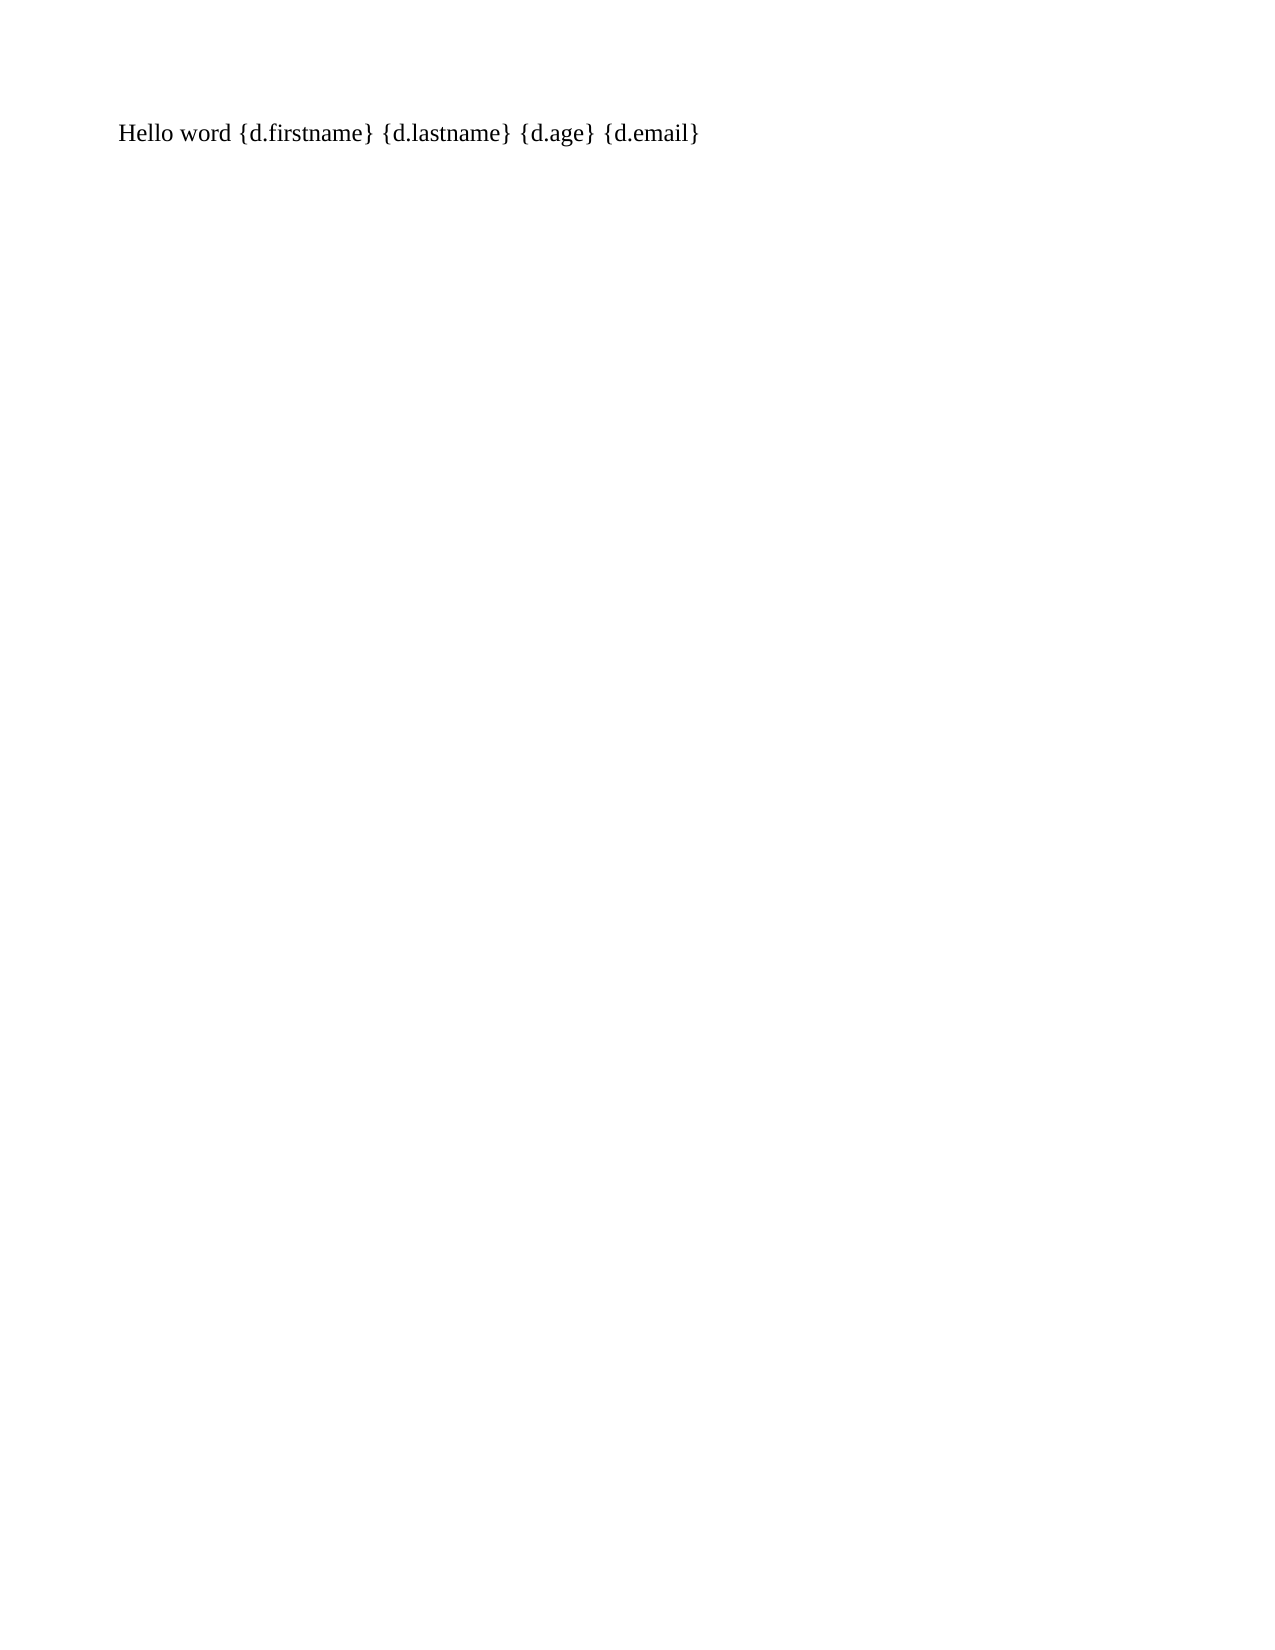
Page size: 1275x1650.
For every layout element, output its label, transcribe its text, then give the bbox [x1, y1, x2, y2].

text Hello word {d.firstname} {d.lastname} {d.age} {d.email} [118, 118, 1157, 147]
